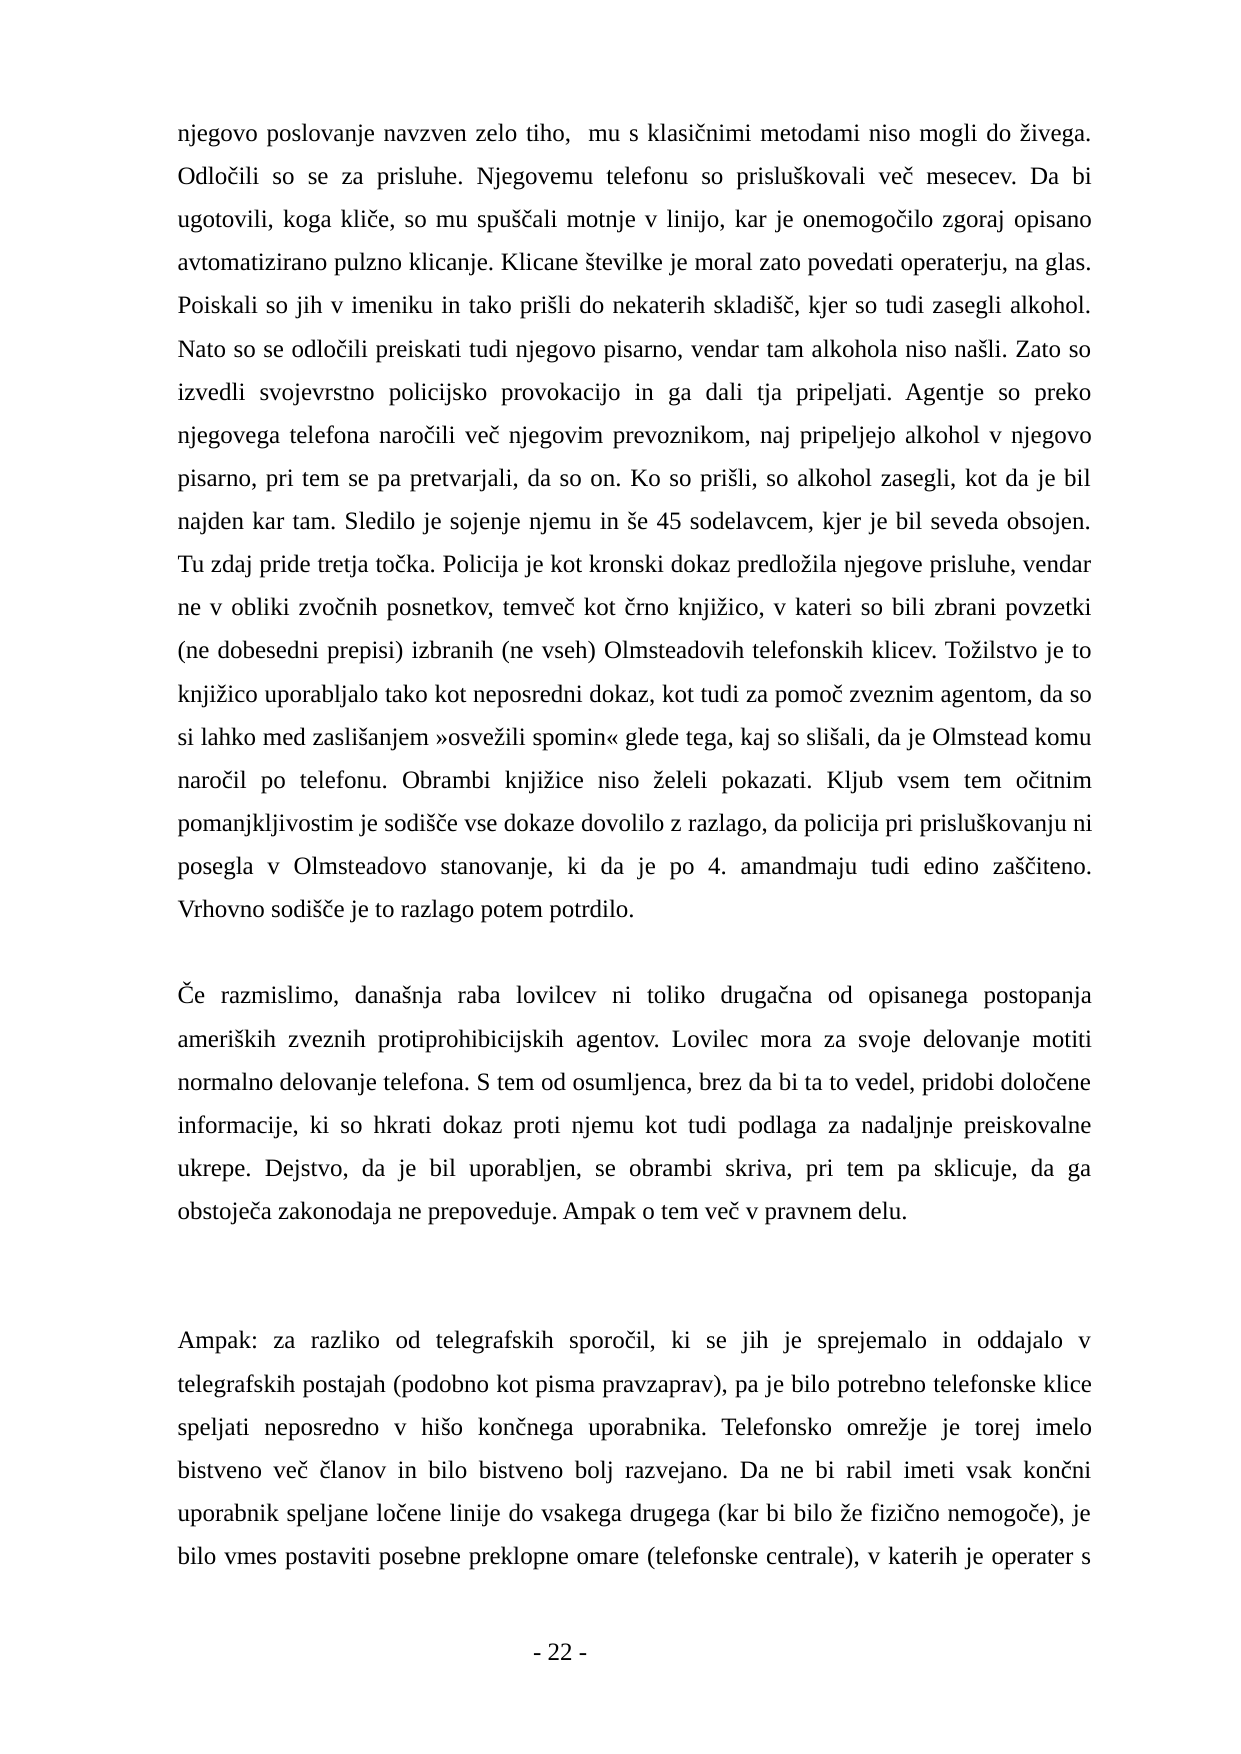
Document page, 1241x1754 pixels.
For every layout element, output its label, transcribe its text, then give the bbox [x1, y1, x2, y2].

text njegovo poslovanje navzven zelo tiho, mu s klasičnimi metodami niso mogli do živega. Odločili so se za prisluhe. Njegovemu telefonu so prisluškovali več mesecev. Da bi ugotovili, koga kliče, so mu spuščali motnje v linijo, kar je onemogočilo zgoraj opisano avtomatizirano pulzno klicanje. Klicane številke je moral zato povedati operaterju, na glas. Poiskali so jih v imeniku in tako prišli do nekaterih skladišč, kjer so tudi zasegli alkohol. Nato so se odločili preiskati tudi njegovo pisarno, vendar tam alkohola niso našli. Zato so izvedli svojevrstno policijsko provokacijo in ga dali tja pripeljati. Agentje so preko njegovega telefona naročili več njegovim prevoznikom, naj pripeljejo alkohol v njegovo pisarno, pri tem se pa pretvarjali, da so on. Ko so prišli, so alkohol zasegli, kot da je bil najden kar tam. Sledilo je sojenje njemu in še 45 sodelavcem, kjer je bil seveda obsojen. Tu zdaj pride tretja točka. Policija je kot kronski dokaz predložila njegove prisluhe, vendar ne v obliki zvočnih posnetkov, temveč kot črno knjižico, v kateri so bili zbrani povzetki (ne dobesedni prepisi) izbranih (ne vseh) Olmsteadovih telefonskih klicev. Tožilstvo je to knjižico uporabljalo tako kot neposredni dokaz, kot tudi za pomoč zveznim agentom, da so si lahko med zaslišanjem »osvežili spomin« glede tega, kaj so slišali, da je Olmstead komu naročil po telefonu. Obrambi knjižice niso želeli pokazati. Kljub vsem tem očitnim pomanjkljivostim je sodišče vse dokaze dovolilo z razlago, da policija pri prisluškovanju ni posegla v Olmsteadovo stanovanje, ki da je po 4. amandmaju tudi edino zaščiteno. Vrhovno sodišče je to razlago potem potrdilo. [177, 118, 1093, 923]
text Ampak: za razliko od telegrafskih sporočil, ki se jih je sprejemalo in oddajalo v telegrafskih postajah (podobno kot pisma pravzaprav), pa je bilo potrebno telefonske klice speljati neposredno v hišo končnega uporabnika. Telefonsko omrežje je torej imelo bistveno več članov in bilo bistveno bolj razvejano. Da ne bi rabil imeti vsak končni uporabnik speljane ločene linije do vsakega drugega (kar bi bilo že fizično nemogoče), je bilo vmes postaviti posebne preklopne omare (telefonske centrale), v katerih je operater s [177, 1326, 1093, 1570]
text Če razmislimo, današnja raba lovilcev ni toliko drugačna od opisanega postopanja ameriških zveznih protiprohibicijskih agentov. Lovilec mora za svoje delovanje motiti normalno delovanje telefona. S tem od osumljenca, brez da bi ta to vedel, pridobi določene informacije, ki so hkrati dokaz proti njemu kot tudi podlaga za nadaljnje preiskovalne ukrepe. Dejstvo, da je bil uporabljen, se obrambi skriva, pri tem pa sklicuje, da ga obstoječa zakonodaja ne prepoveduje. Ampak o tem več v pravnem delu. [177, 981, 1093, 1225]
